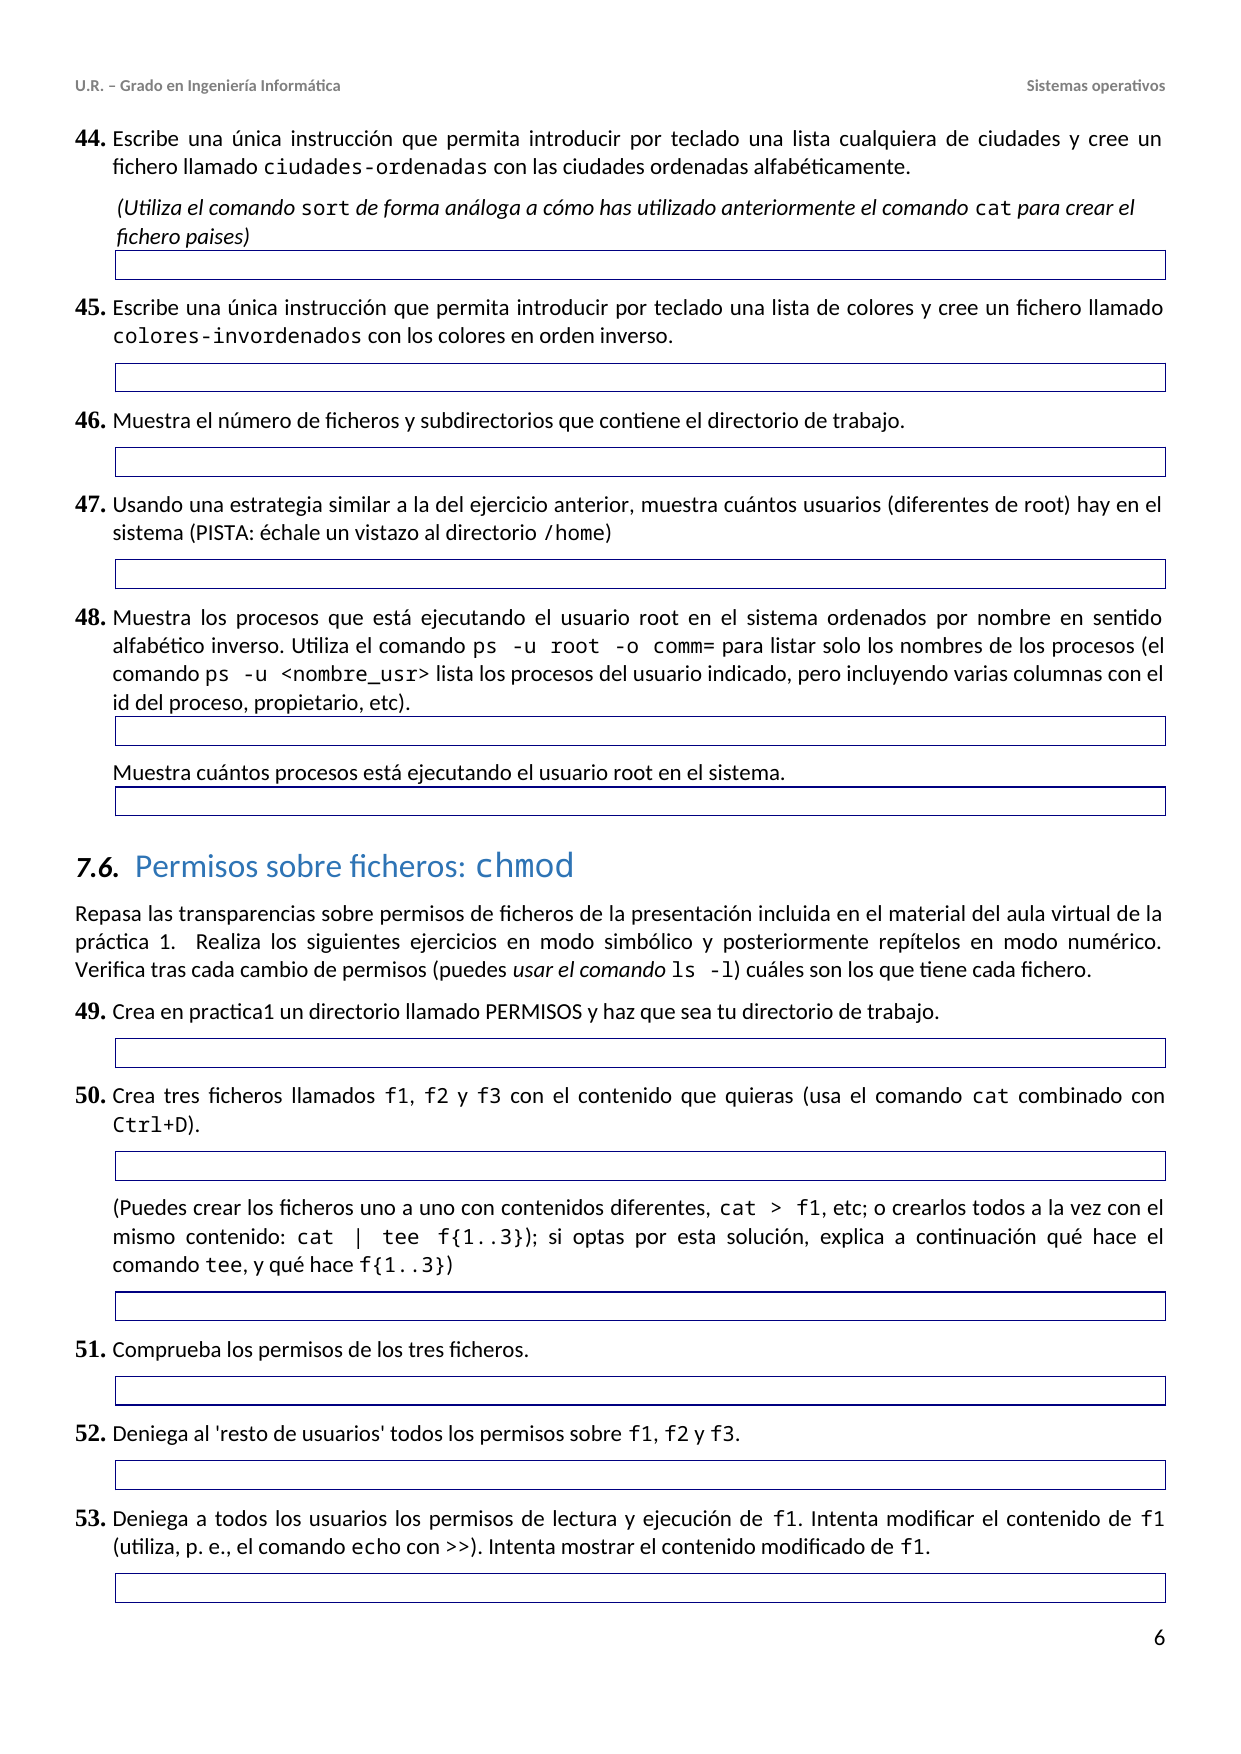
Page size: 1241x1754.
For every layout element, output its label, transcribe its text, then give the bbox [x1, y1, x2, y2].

list Muestra los procesos que está ejecutando el usuario root en el sistema ordenados por nombre en sentido alfabético inverso. Utiliza el comando ps -u root -o comm= para listar solo los nombres de los procesos (el comando ps -u <nombre_usr> lista los procesos del usuario indicado, pero incluyendo varias columnas con el id del proceso, propietario, etc). [75, 602, 1165, 716]
text Repasa las transparencias sobre permisos de ficheros de la presentación incluida en el material del aula virtual de la práctica 1. Realiza los siguientes ejercicios en modo simbólico y posteriormente repítelos en modo numérico. Verifica tras cada cambio de permisos (puedes usar el comando ls -l) cuáles son los que tiene cada fichero. [75, 899, 1165, 984]
list Deniega a todos los usuarios los permisos de lectura y ejecución de f1. Intenta modificar el contenido de f1 (utiliza, p. e., el comando echo con >>). Intenta mostrar el contenido modificado de f1. [75, 1503, 1165, 1561]
text (Puedes crear los ficheros uno a uno con contenidos diferentes, cat > f1, etc; o crearlos todos a la vez con el mismo contenido: cat | tee f{1..3}); si optas por esta solución, explica a continuación qué hace el comando tee, y qué hace f{1..3}) [112, 1193, 1165, 1279]
list Crea tres ficheros llamados f1, f2 y f3 con el contenido que quieras (usa el comando cat combinado con Ctrl+D). [75, 1081, 1165, 1138]
list Escribe una única instrucción que permita introducir por teclado una lista de colores y cree un fichero llamado colores-invordenados con los colores en orden inverso. [75, 292, 1165, 350]
list Escribe una única instrucción que permita introducir por teclado una lista cualquiera de ciudades y cree un fichero llamado ciudades-ordenadas con las ciudades ordenadas alfabéticamente. [75, 123, 1165, 181]
subtitle Permisos sobre ficheros: chmod [75, 841, 1165, 887]
list Usando una estrategia similar a la del ejercicio anterior, muestra cuántos usuarios (diferentes de root) hay en el sistema (PISTA: échale un vistazo al directorio /home) [75, 489, 1165, 547]
text Muestra cuántos procesos está ejecutando el usuario root en el sistema. [112, 758, 1165, 786]
list Crea en practica1 un directorio llamado PERMISOS y haz que sea tu directorio de trabajo. [75, 996, 1165, 1025]
list Deniega al 'resto de usuarios' todos los permisos sobre f1, f2 y f3. [75, 1418, 1165, 1448]
list Comprueba los permisos de los tres ficheros. [75, 1334, 1165, 1363]
text (Utiliza el comando sort de forma análoga a cómo has utilizado anteriormente el comando cat para crear el fichero paises) [116, 193, 1165, 250]
list Muestra el número de ficheros y subdirectorios que contiene el directorio de trabajo. [75, 405, 1165, 434]
